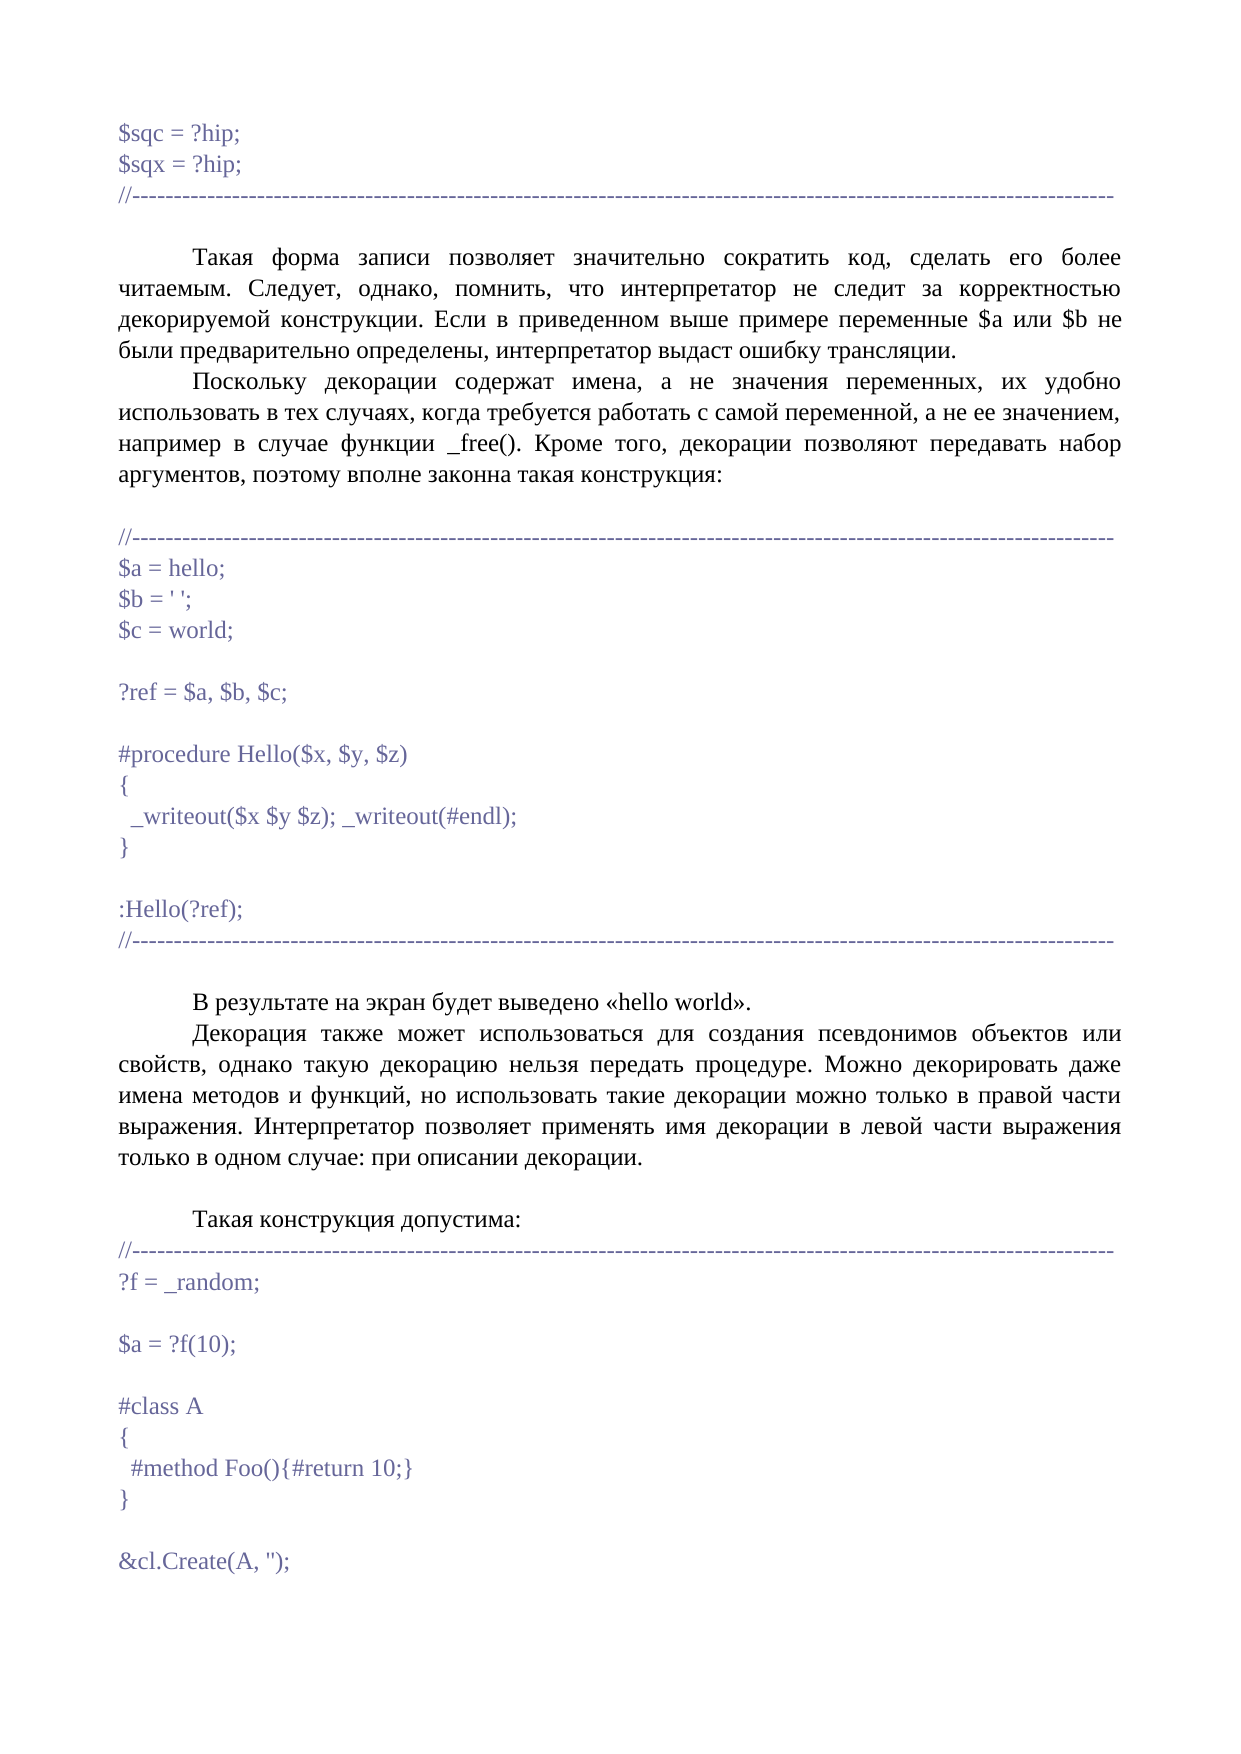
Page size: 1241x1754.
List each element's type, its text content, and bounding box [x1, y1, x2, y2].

text } [118, 1484, 1122, 1513]
text Такая форма записи позволяет значительно сократить код, сделать его более читаемым. Следует, однако, помнить, что интерпретатор не следит за корректностью декорируемой конструкции. Если в приведенном выше примере переменные $a или $b не были предварительно определены, интерпретатор выдаст ошибку трансляции. [118, 242, 1122, 364]
text $sqc = ?hip; [118, 118, 1122, 147]
text #procedure Hello($x, $y, $z) [118, 739, 1122, 768]
text Поскольку декорации содержат имена, а не значения переменных, их удобно использовать в тех случаях, когда требуется работать с самой переменной, а не ее значением, например в случае функции _free(). Кроме того, декорации позволяют передавать набор аргументов, поэтому вполне законна такая конструкция: [118, 366, 1122, 488]
text ?f = _random; [118, 1267, 1122, 1295]
text { [118, 770, 1122, 799]
text $c = world; [118, 615, 1122, 643]
text :Hello(?ref); [118, 894, 1122, 923]
text } [118, 832, 1122, 861]
text #class A [118, 1391, 1122, 1419]
text //---------------------------------------------------------------------------------------------------------------------- [118, 925, 1122, 954]
text _writeout($x $y $z); _writeout(#endl); [118, 801, 1122, 830]
text $sqx = ?hip; [118, 149, 1122, 178]
text $a = hello; [118, 553, 1122, 581]
text В результате на экран будет выведено «hello world». [118, 987, 1122, 1016]
text Такая конструкция допустима: [118, 1204, 1122, 1233]
text //---------------------------------------------------------------------------------------------------------------------- [118, 180, 1122, 209]
text #method Foo(){#return 10;} [118, 1453, 1122, 1482]
text //---------------------------------------------------------------------------------------------------------------------- [118, 1236, 1122, 1264]
text $b = ' '; [118, 584, 1122, 612]
text $a = ?f(10); [118, 1329, 1122, 1357]
text { [118, 1422, 1122, 1451]
text //---------------------------------------------------------------------------------------------------------------------- [118, 522, 1122, 550]
text ?ref = $a, $b, $c; [118, 677, 1122, 706]
text Декорация также может использоваться для создания псевдонимов объектов или свойств, однако такую декорацию нельзя передать процедуре. Можно декорировать даже имена методов и функций, но использовать такие декорации можно только в правой части выражения. Интерпретатор позволяет применять имя декорации в левой части выражения только в одном случае: при описании декорации. [118, 1018, 1122, 1171]
text &cl.Create(A, ''); [118, 1546, 1122, 1575]
